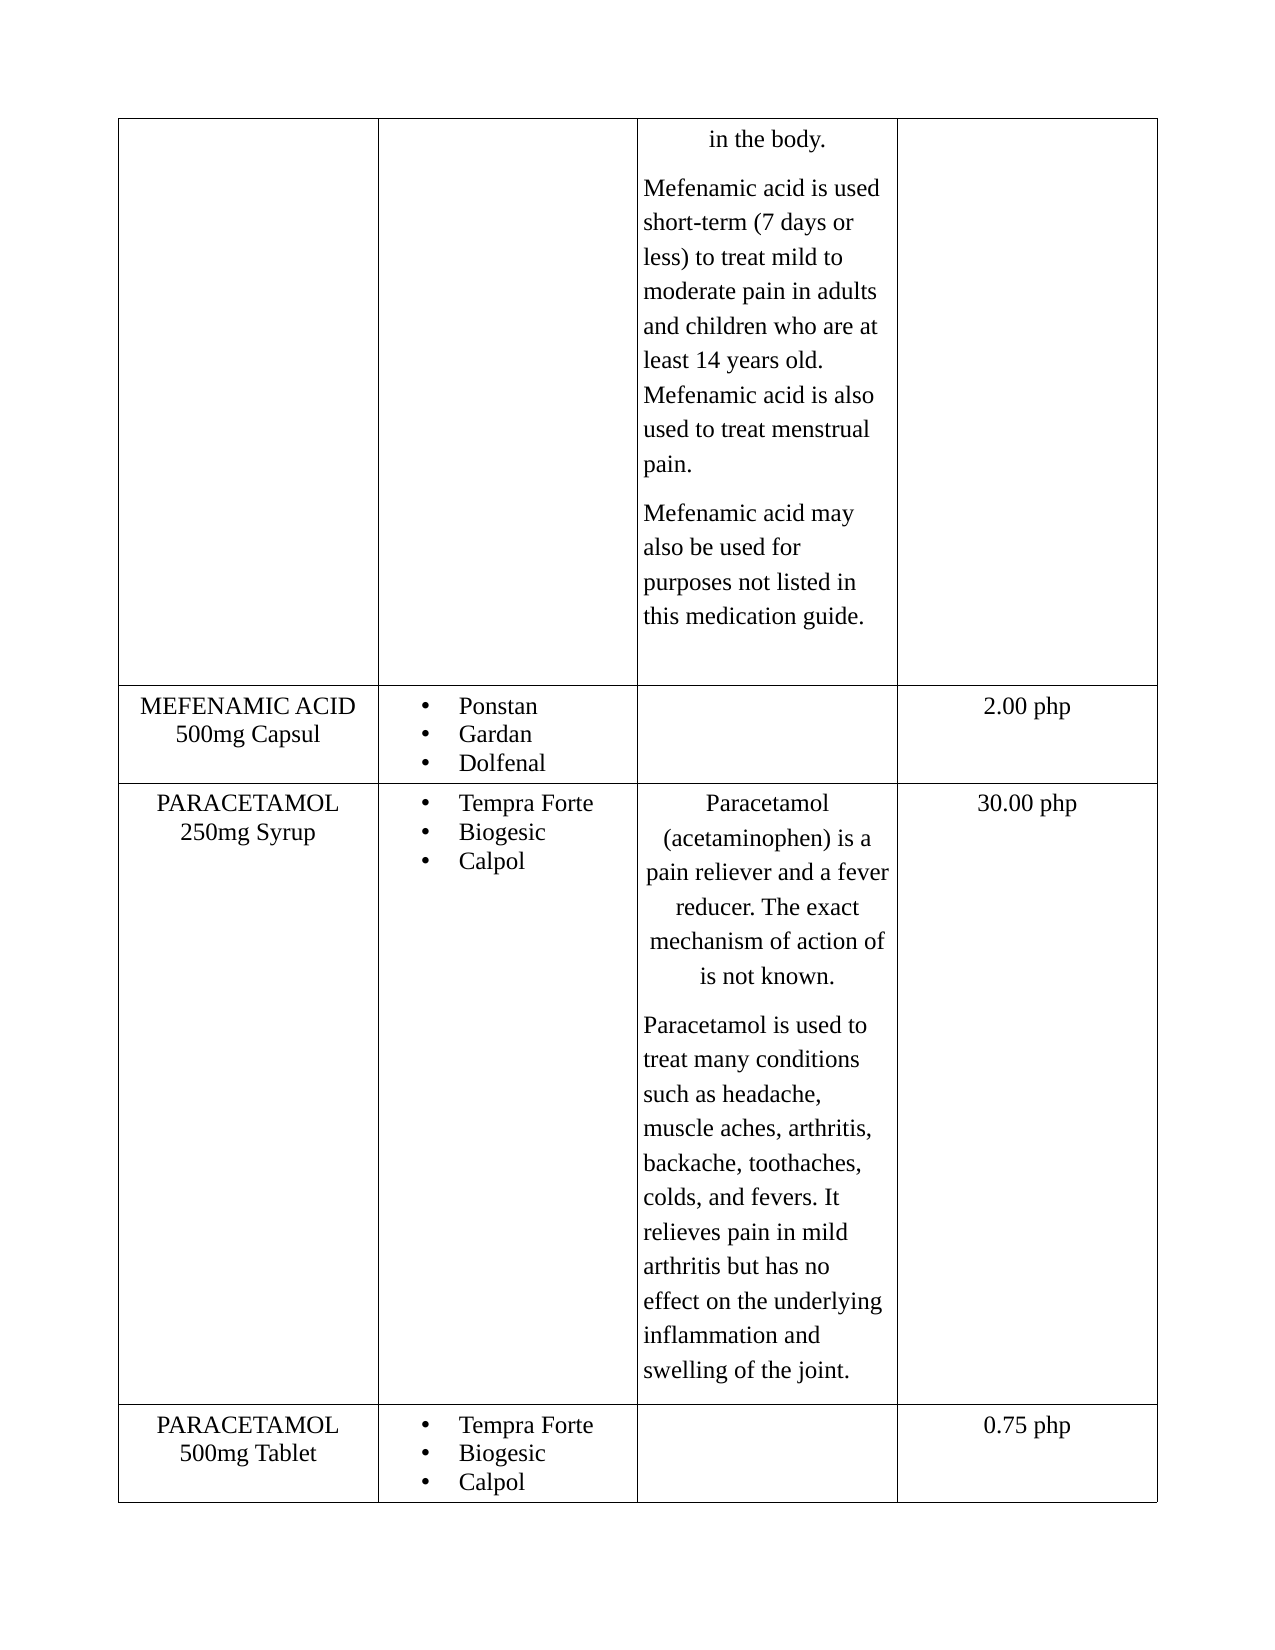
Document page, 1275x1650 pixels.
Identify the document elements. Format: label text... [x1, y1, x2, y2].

table_cell 0.75 php [898, 1405, 1157, 1502]
table_cell Paracetamol (acetaminophen) is a pain reliever and a fever reducer. The exact mechanism of action of is not known. Paracetamol is used to treat many conditions such as headache, muscle aches, arthritis, backache, toothaches, colds, and fevers. It relieves pain in mild arthritis but has no effect on the underlying inflammation and swelling of the joint. [638, 784, 897, 1404]
table_cell in the body. Mefenamic acid is used short-term (7 days or less) to treat mild to moderate pain in adults and children who are at least 14 years old. Mefenamic acid is also used to treat menstrual pain. Mefenamic acid may also be used for purposes not listed in this medication guide. [638, 119, 897, 685]
table_cell Tempra Forte Biogesic Calpol [379, 1405, 637, 1502]
table_cell 30.00 php [898, 784, 1157, 1404]
table_cell Ponstan Gardan Dolfenal [379, 686, 637, 783]
table_cell [898, 119, 1157, 685]
table_cell MEFENAMIC ACID 500mg Capsul [119, 686, 378, 783]
table_cell 2.00 php [898, 686, 1157, 783]
table_cell [638, 1405, 897, 1502]
table_cell [119, 119, 378, 685]
table_cell [638, 686, 897, 783]
table_cell Tempra Forte Biogesic Calpol [379, 784, 637, 1404]
table_cell PARACETAMOL 250mg Syrup [119, 784, 378, 1404]
table_cell [379, 119, 637, 685]
table_cell PARACETAMOL 500mg Tablet [119, 1405, 378, 1502]
